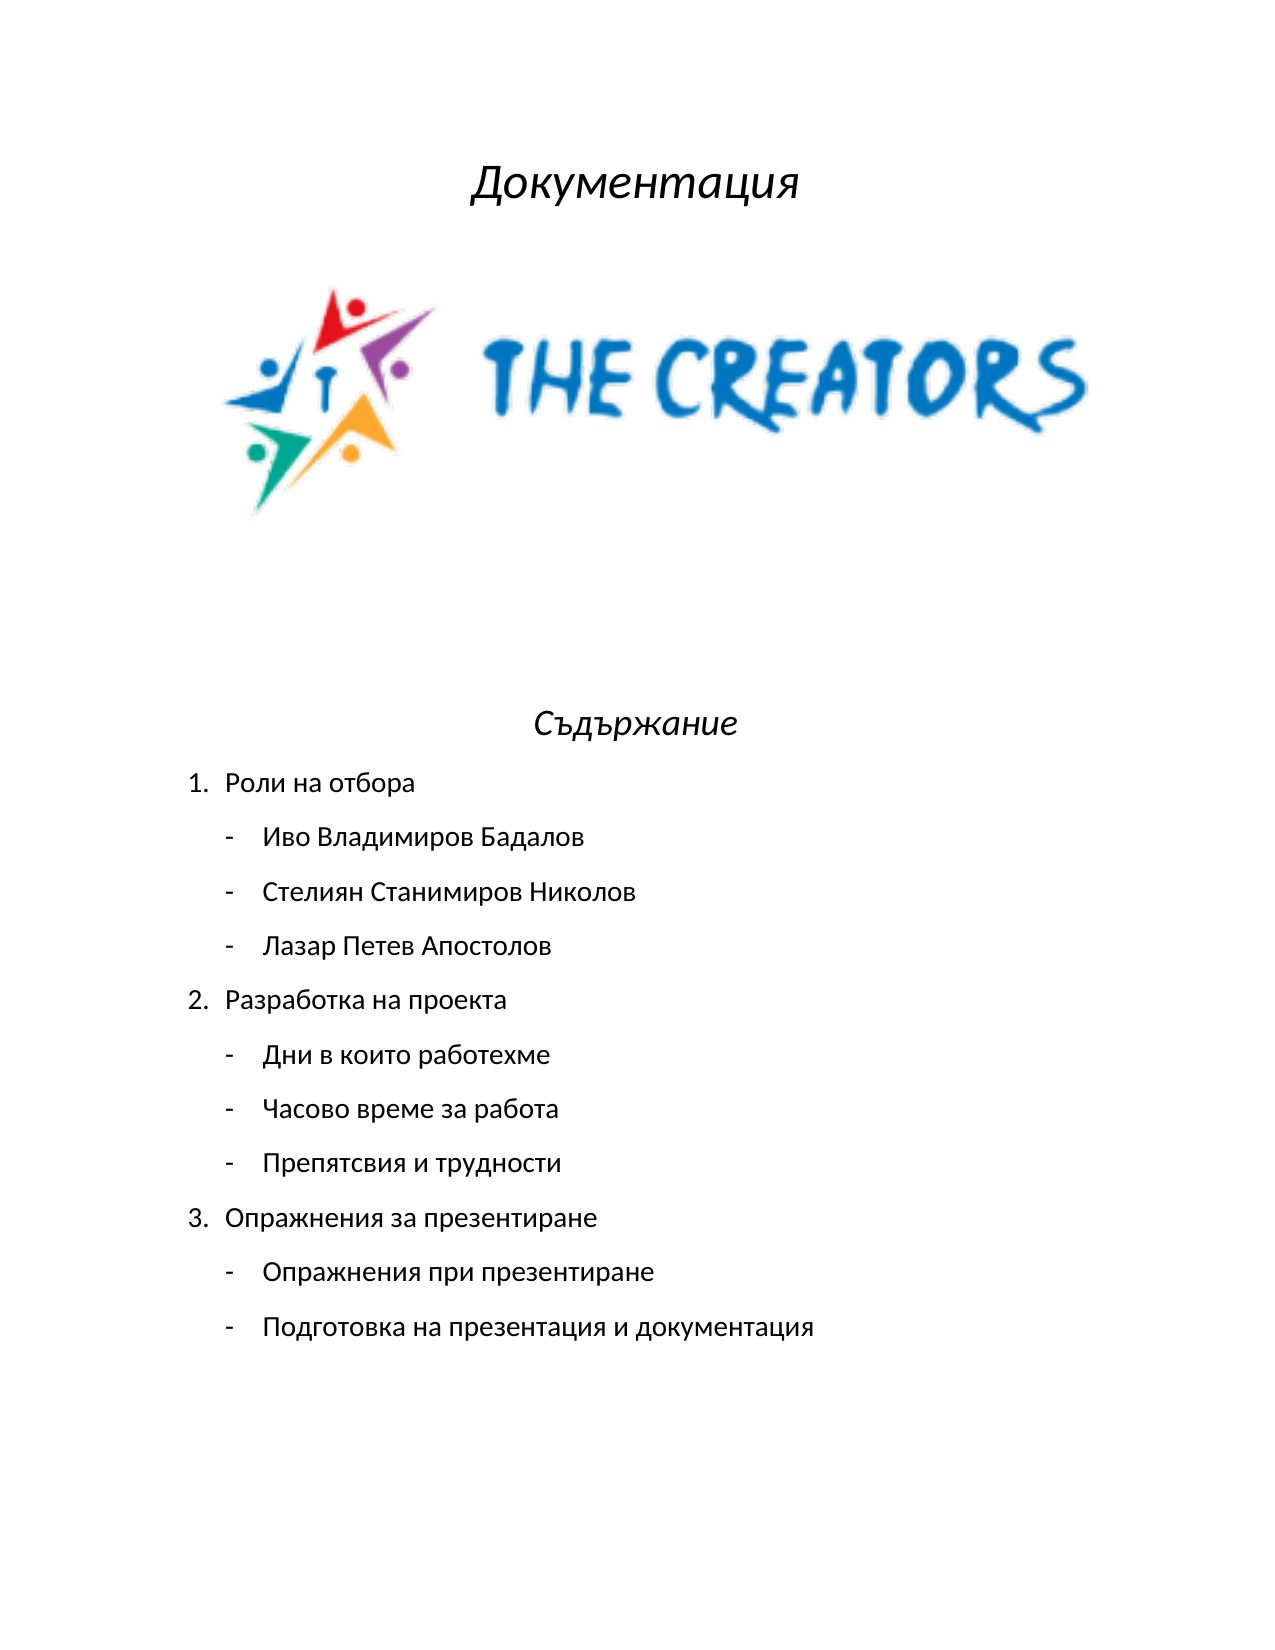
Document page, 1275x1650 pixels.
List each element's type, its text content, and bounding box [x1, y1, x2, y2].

list Опражнения при презентиране [225, 1253, 1125, 1289]
list Часово време за работа [225, 1090, 1125, 1126]
text Документация [150, 150, 1125, 211]
list Дни в които работехме [225, 1036, 1125, 1071]
list Лазар Петев Апостолов [225, 927, 1125, 963]
list Разработка на проекта [187, 981, 1125, 1017]
list Подготовка на презентация и документация [225, 1308, 1125, 1343]
list Иво Владимиров Бадалов [225, 818, 1125, 854]
text Съдържание [150, 699, 1125, 744]
list Опражнения за презентиране [187, 1199, 1125, 1234]
list Стелиян Станимиров Николов [225, 873, 1125, 908]
list Роли на отбора [187, 764, 1125, 799]
list Препятсвия и трудности [225, 1144, 1125, 1180]
